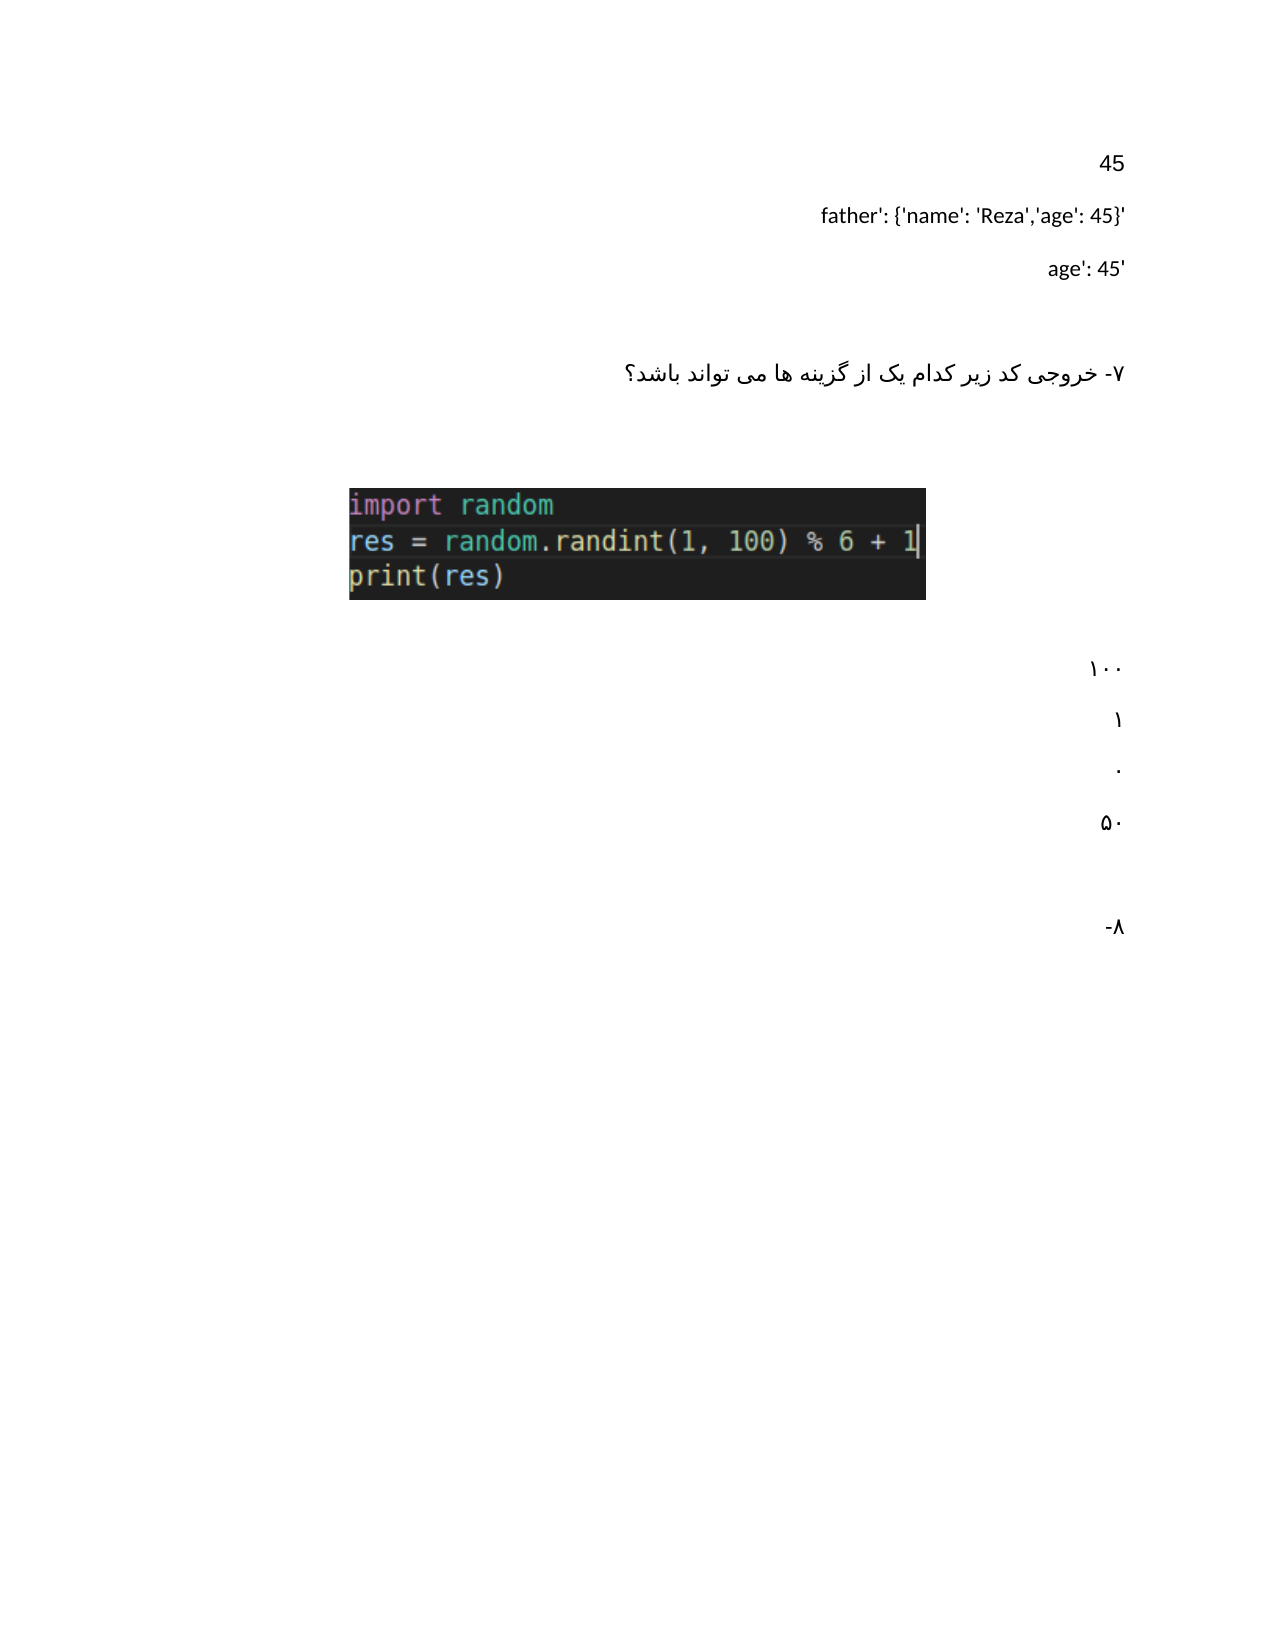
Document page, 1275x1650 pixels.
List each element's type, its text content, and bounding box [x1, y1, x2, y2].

text 'father': {'name': 'Reza','age': 45} [150, 201, 1125, 229]
picture [349, 488, 926, 600]
text ۵۰ [150, 808, 1125, 835]
text 'age': 45 [150, 254, 1125, 282]
text ۸- [150, 913, 1125, 939]
text ۱ [150, 706, 1125, 733]
text ۱۰۰ [150, 655, 1125, 682]
text ۷- خروجی کد زیر کدام یک از گزینه ها می تواند باشد؟ [150, 360, 1125, 386]
text 45 [150, 150, 1125, 176]
text ۰ [150, 757, 1125, 784]
